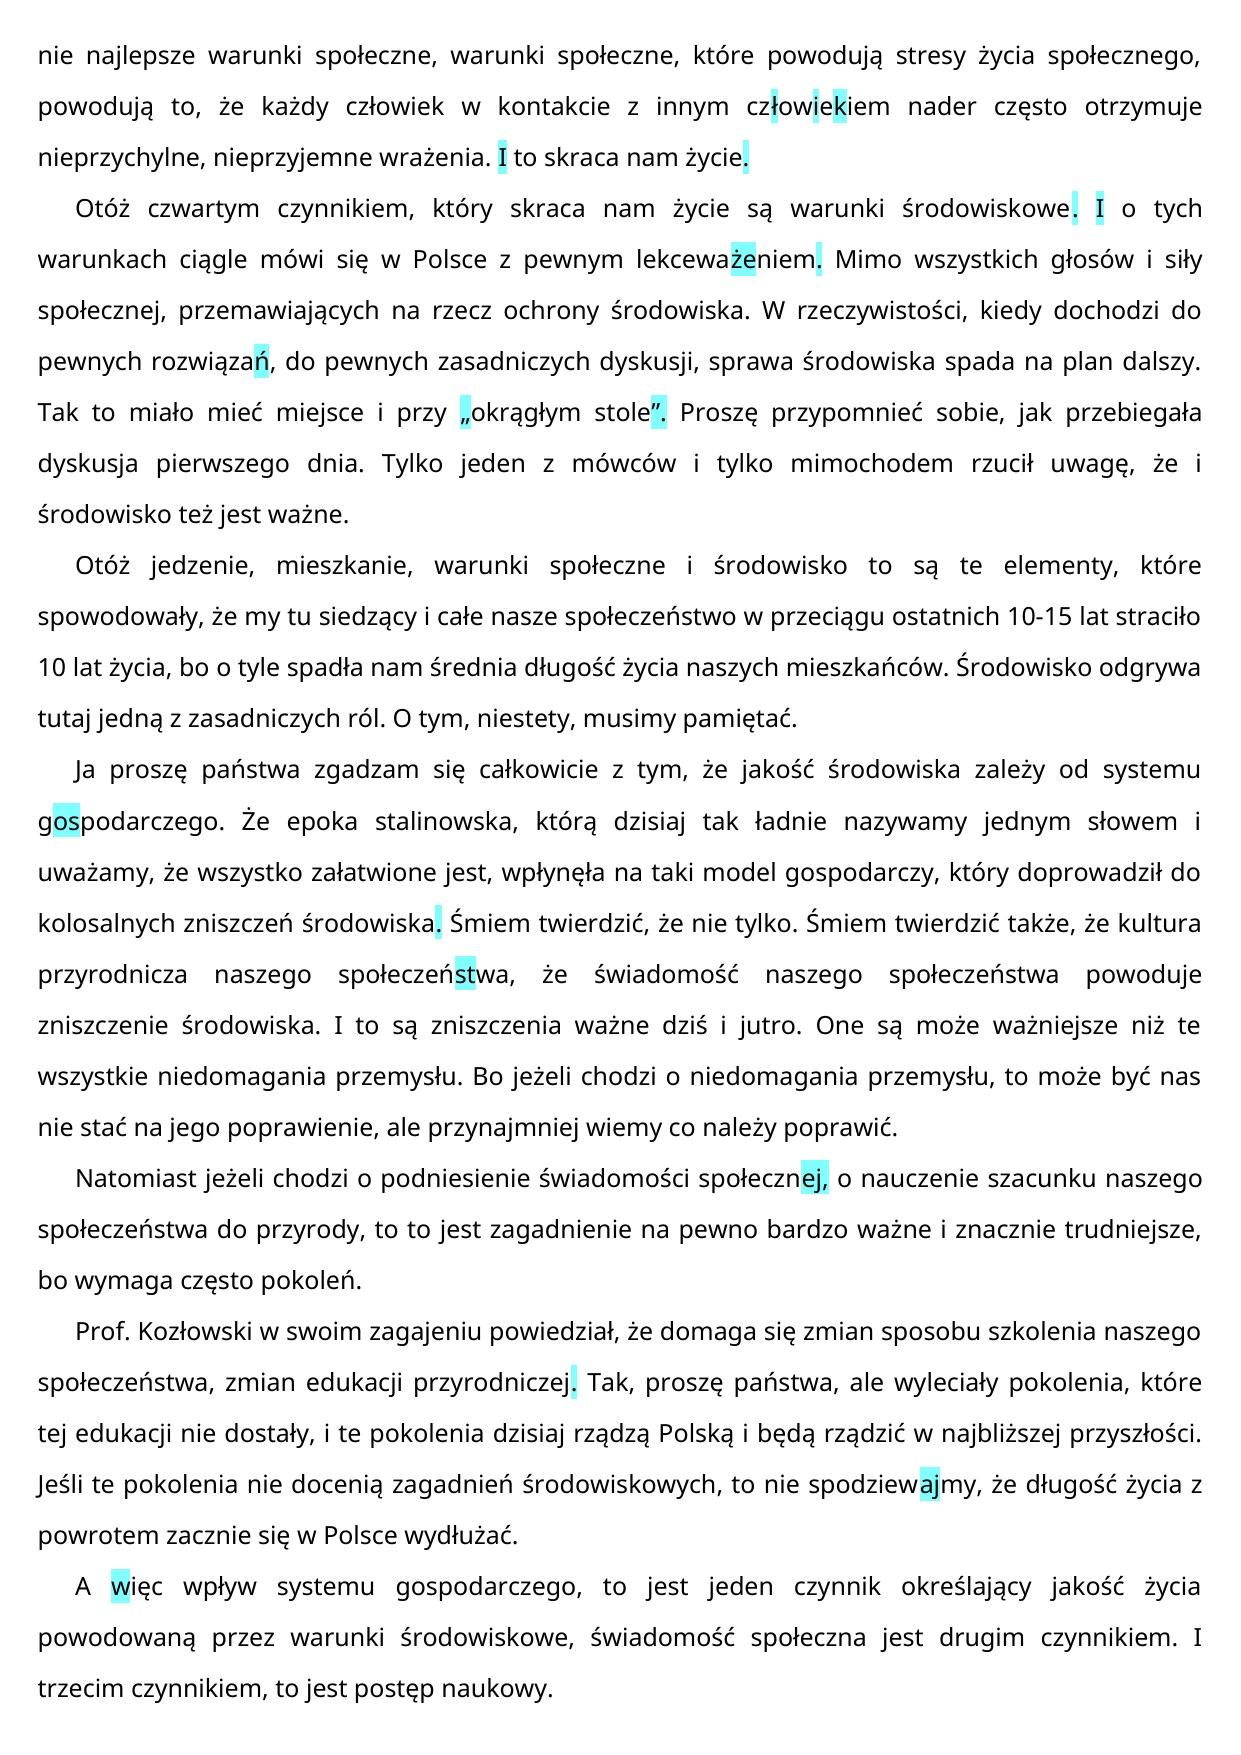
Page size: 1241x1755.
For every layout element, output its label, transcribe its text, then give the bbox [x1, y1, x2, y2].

text Otóż jedzenie, mieszkanie, warunki społeczne i środowisko to są te elementy, które spowodowały, że my tu siedzący i całe nasze społeczeństwo w przeciągu ostatnich 10-15 lat straciło 10 lat życia, bo o tyle spadła nam średnia długość życia naszych mieszkańców. Środowisko odgrywa tutaj jedną z zasadniczych ról. O tym, niestety, musimy pamiętać. [37, 548, 1203, 735]
text Ja proszę państwa zgadzam się całkowicie z tym, że jakość środowiska zależy od systemu gospodarczego. Że epoka stalinowska, którą dzisiaj tak ładnie nazywamy jednym słowem i uważamy, że wszystko załatwione jest, wpłynęła na taki model gospodarczy, który doprowadził do kolosalnych zniszczeń środowiska. Śmiem twierdzić, że nie tylko. Śmiem twierdzić także, że kultura przyrodnicza naszego społeczeństwa, że świadomość naszego społeczeństwa powoduje zniszczenie środowiska. I to są zniszczenia ważne dziś i jutro. One są może ważniejsze niż te wszystkie niedomagania przemysłu. Bo jeżeli chodzi o niedomagania przemysłu, to może być nas nie stać na jego poprawienie, ale przynajmniej wiemy co należy poprawić. [37, 752, 1203, 1143]
text nie najlepsze warunki społeczne, warunki społeczne, które powodują stresy życia społecznego, powodują to, że każdy człowiek w kontakcie z innym człowiekiem nader często otrzymuje nieprzychylne, nieprzyjemne wrażenia. I to skraca nam życie. [37, 37, 1203, 174]
text Natomiast jeżeli chodzi o podniesienie świadomości społecznej, o nauczenie szacunku naszego społeczeństwa do przyrody, to to jest zagadnienie na pewno bardzo ważne i znacznie trudniejsze, bo wymaga często pokoleń. [37, 1160, 1203, 1297]
text Prof. Kozłowski w swoim zagajeniu powiedział, że domaga się zmian sposobu szkolenia naszego społeczeństwa, zmian edukacji przyrodniczej. Tak, proszę państwa, ale wyleciały pokolenia, które tej edukacji nie dostały, i te pokolenia dzisiaj rządzą Polską i będą rządzić w najbliższej przyszłości. Jeśli te pokolenia nie docenią zagadnień środowiskowych, to nie spodziewajmy, że długość życia z powrotem zacznie się w Polsce wydłużać. [37, 1313, 1203, 1552]
text A więc wpływ systemu gospodarczego, to jest jeden czynnik określający jakość życia powodowaną przez warunki środowiskowe, świadomość społeczna jest drugim czynnikiem. I trzecim czynnikiem, to jest postęp naukowy. [37, 1569, 1203, 1705]
text Otóż czwartym czynnikiem, który skraca nam życie są warunki środowiskowe. I o tych warunkach ciągle mówi się w Polsce z pewnym lekceważeniem. Mimo wszystkich głosów i siły społecznej, przemawiających na rzecz ochrony środowiska. W rzeczywistości, kiedy dochodzi do pewnych rozwiązań, do pewnych zasadniczych dyskusji, sprawa środowiska spada na plan dalszy. Tak to miało mieć miejsce i przy „okrągłym stole”. Proszę przypomnieć sobie, jak przebiegała dyskusja pierwszego dnia. Tylko jeden z mówców i tylko mimochodem rzucił uwagę, że i środowisko też jest ważne. [37, 191, 1203, 531]
